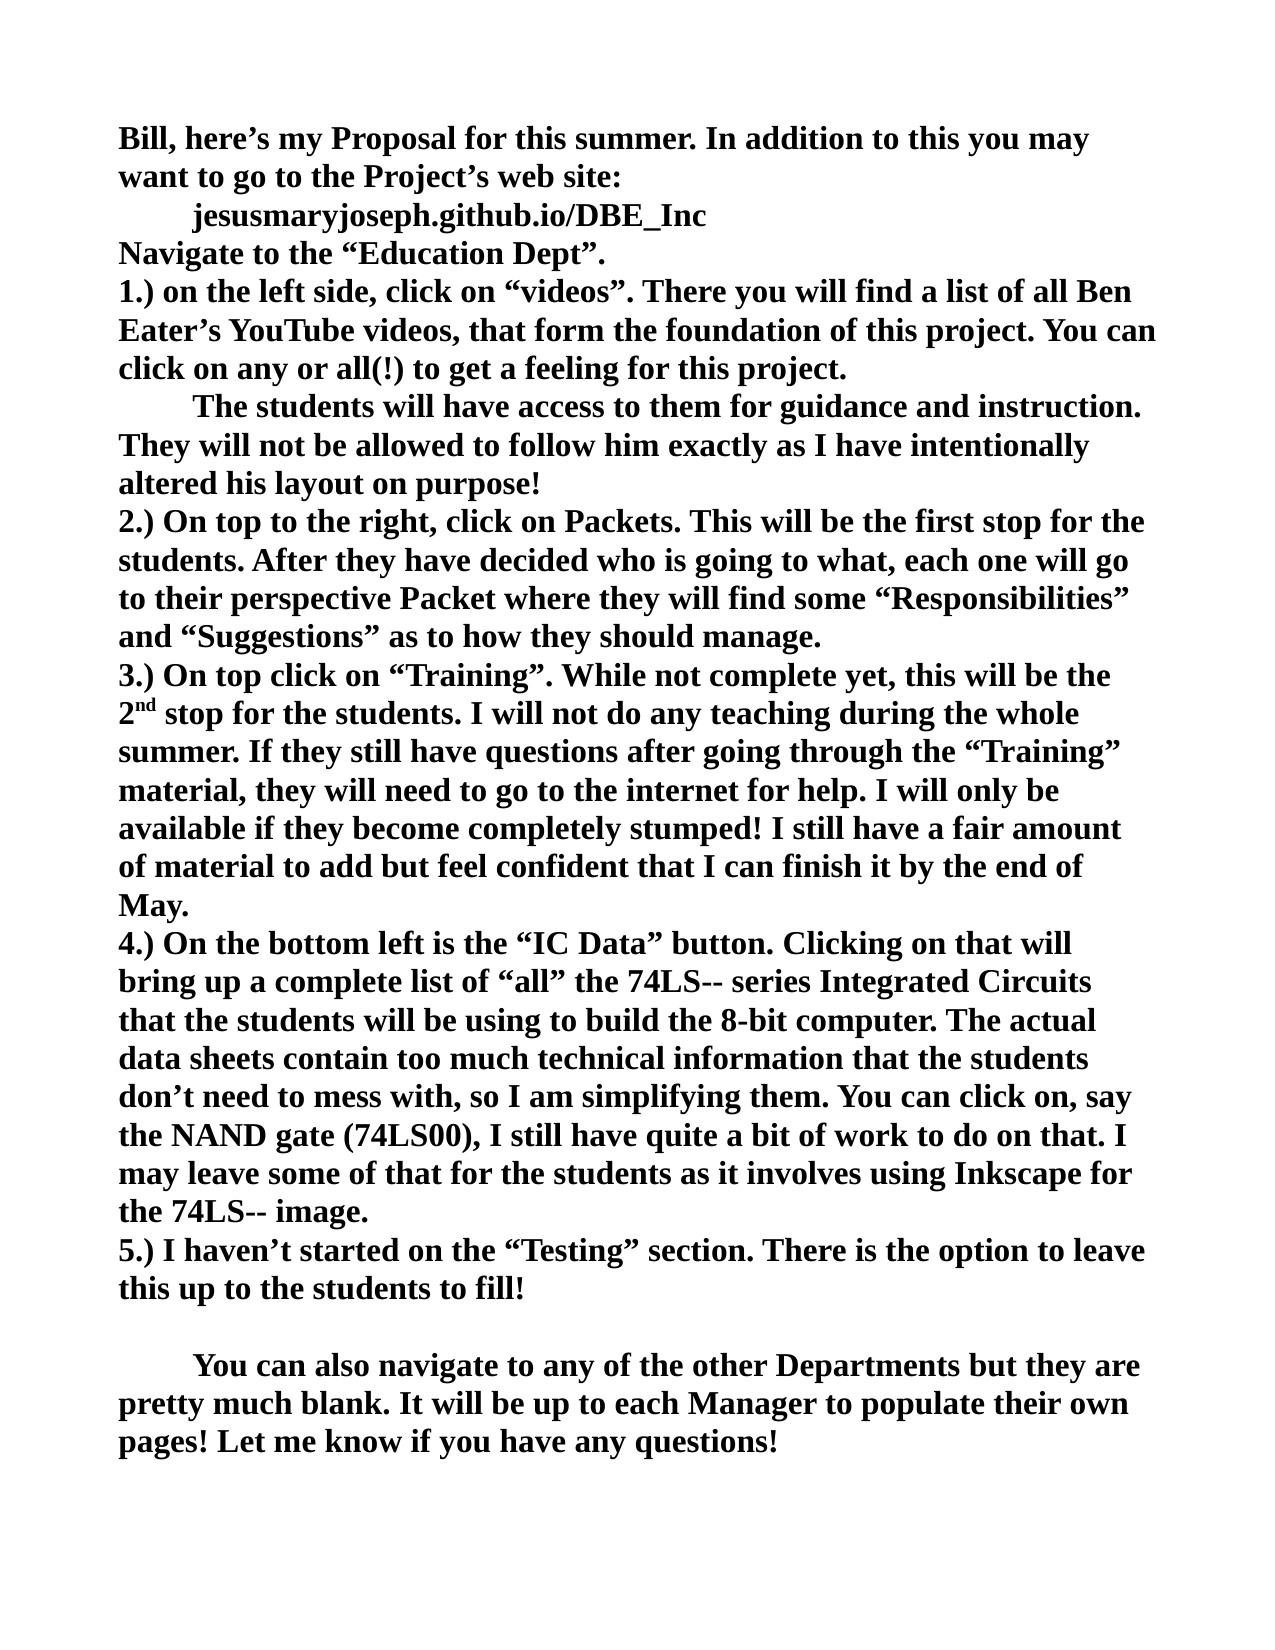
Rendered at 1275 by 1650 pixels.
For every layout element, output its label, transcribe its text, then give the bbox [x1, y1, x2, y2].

text jesusmaryjoseph.github.io/DBE_Inc [118, 195, 1157, 233]
text 4.) On the bottom left is the “IC Data” button. Clicking on that will bring up a complete list of “all” the 74LS-- series Integrated Circuits that the students will be using to build the 8-bit computer. The actual data sheets contain too much technical information that the students don’t need to mess with, so I am simplifying them. You can click on, say the NAND gate (74LS00), I still have quite a bit of work to do on that. I may leave some of that for the students as it involves using Inkscape for the 74LS-- image. [118, 923, 1157, 1230]
text The students will have access to them for guidance and instruction. They will not be allowed to follow him exactly as I have intentionally altered his layout on purpose! [118, 386, 1157, 501]
text You can also navigate to any of the other Departments but they are pretty much blank. It will be up to each Manager to populate their own pages! Let me know if you have any questions! [118, 1345, 1157, 1460]
text 3.) On top click on “Training”. While not complete yet, this will be the 2nd stop for the students. I will not do any teaching during the whole summer. If they still have questions after going through the “Training” material, they will need to go to the internet for help. I will only be available if they become completely stumped! I still have a fair amount of material to add but feel confident that I can finish it by the end of May. [118, 655, 1157, 923]
text Bill, here’s my Proposal for this summer. In addition to this you may want to go to the Project’s web site: [118, 118, 1157, 195]
text Navigate to the “Education Dept”. [118, 233, 1157, 271]
text 1.) on the left side, click on “videos”. There you will find a list of all Ben Eater’s YouTube videos, that form the foundation of this project. You can click on any or all(!) to get a feeling for this project. [118, 271, 1157, 386]
text 2.) On top to the right, click on Packets. This will be the first stop for the students. After they have decided who is going to what, each one will go to their perspective Packet where they will find some “Responsibilities” and “Suggestions” as to how they should manage. [118, 501, 1157, 655]
text 5.) I haven’t started on the “Testing” section. There is the option to leave this up to the students to fill! [118, 1230, 1157, 1306]
